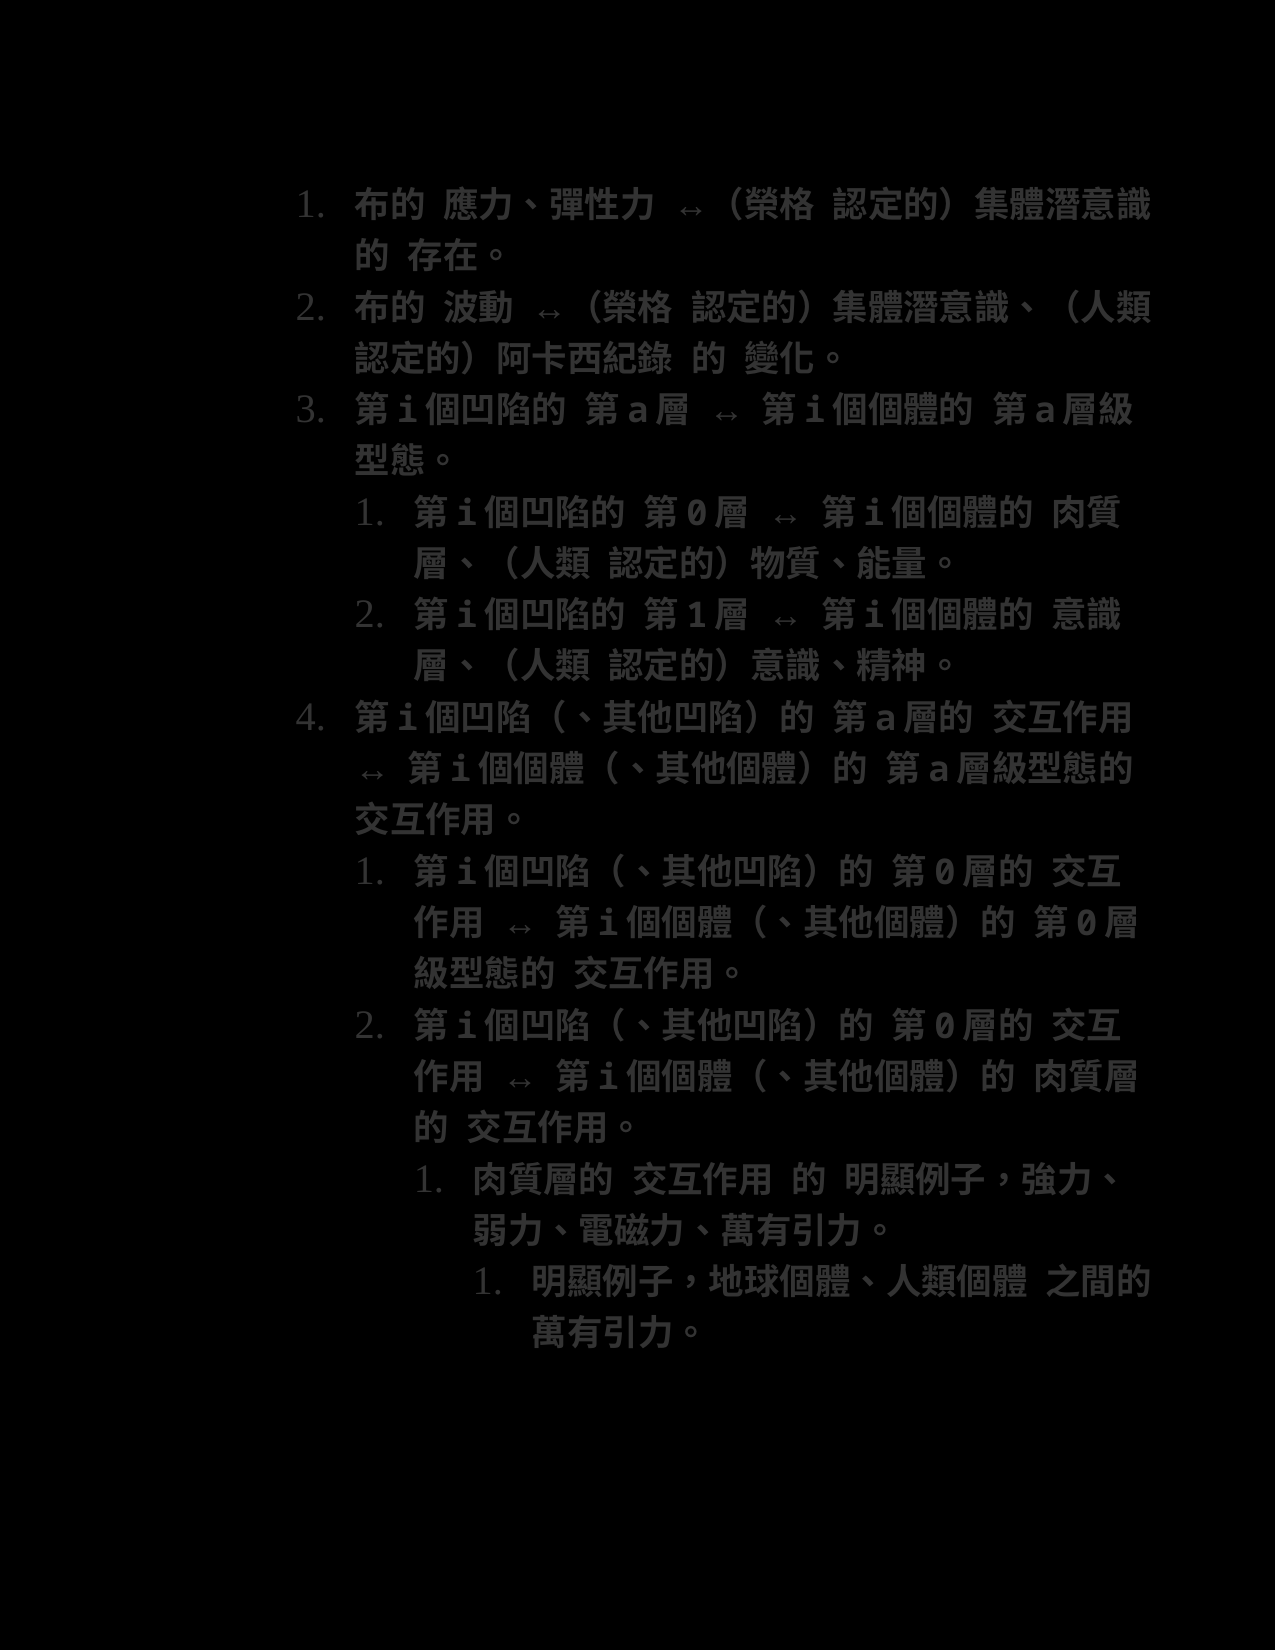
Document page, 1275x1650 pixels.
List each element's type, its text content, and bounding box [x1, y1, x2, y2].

list 第i個凹陷（、其他凹陷）的 第a層的 交互作用 ↔ 第i個個體（、其他個體）的 第a層級型態的 交互作用。 [295, 689, 1157, 843]
list 第i個凹陷的 第1層 ↔ 第i個個體的 意識層、（人類 認定的）意識、精神。 [354, 587, 1157, 689]
list 第i個凹陷的 第a層 ↔ 第i個個體的 第a層級型態。 [295, 381, 1157, 484]
list 布的 波動 ↔（榮格 認定的）集體潛意識、（人類 認定的）阿卡西紀錄 的 變化。 [295, 279, 1157, 381]
list 第i個凹陷（、其他凹陷）的 第0層的 交互作用 ↔ 第i個個體（、其他個體）的 第0層級型態的 交互作用。 [354, 843, 1157, 997]
list 第i個凹陷的 第0層 ↔ 第i個個體的 肉質層、（人類 認定的）物質、能量。 [354, 484, 1157, 587]
list 明顯例子，地球個體、人類個體 之間的 萬有引力。 [472, 1253, 1157, 1356]
list 布的 應力、彈性力 ↔（榮格 認定的）集體潛意識的 存在。 [295, 176, 1157, 279]
list 第i個凹陷（、其他凹陷）的 第0層的 交互作用 ↔ 第i個個體（、其他個體）的 肉質層的 交互作用。 [354, 997, 1157, 1151]
list 肉質層的 交互作用 的 明顯例子，強力、弱力、電磁力、萬有引力。 [413, 1151, 1157, 1253]
